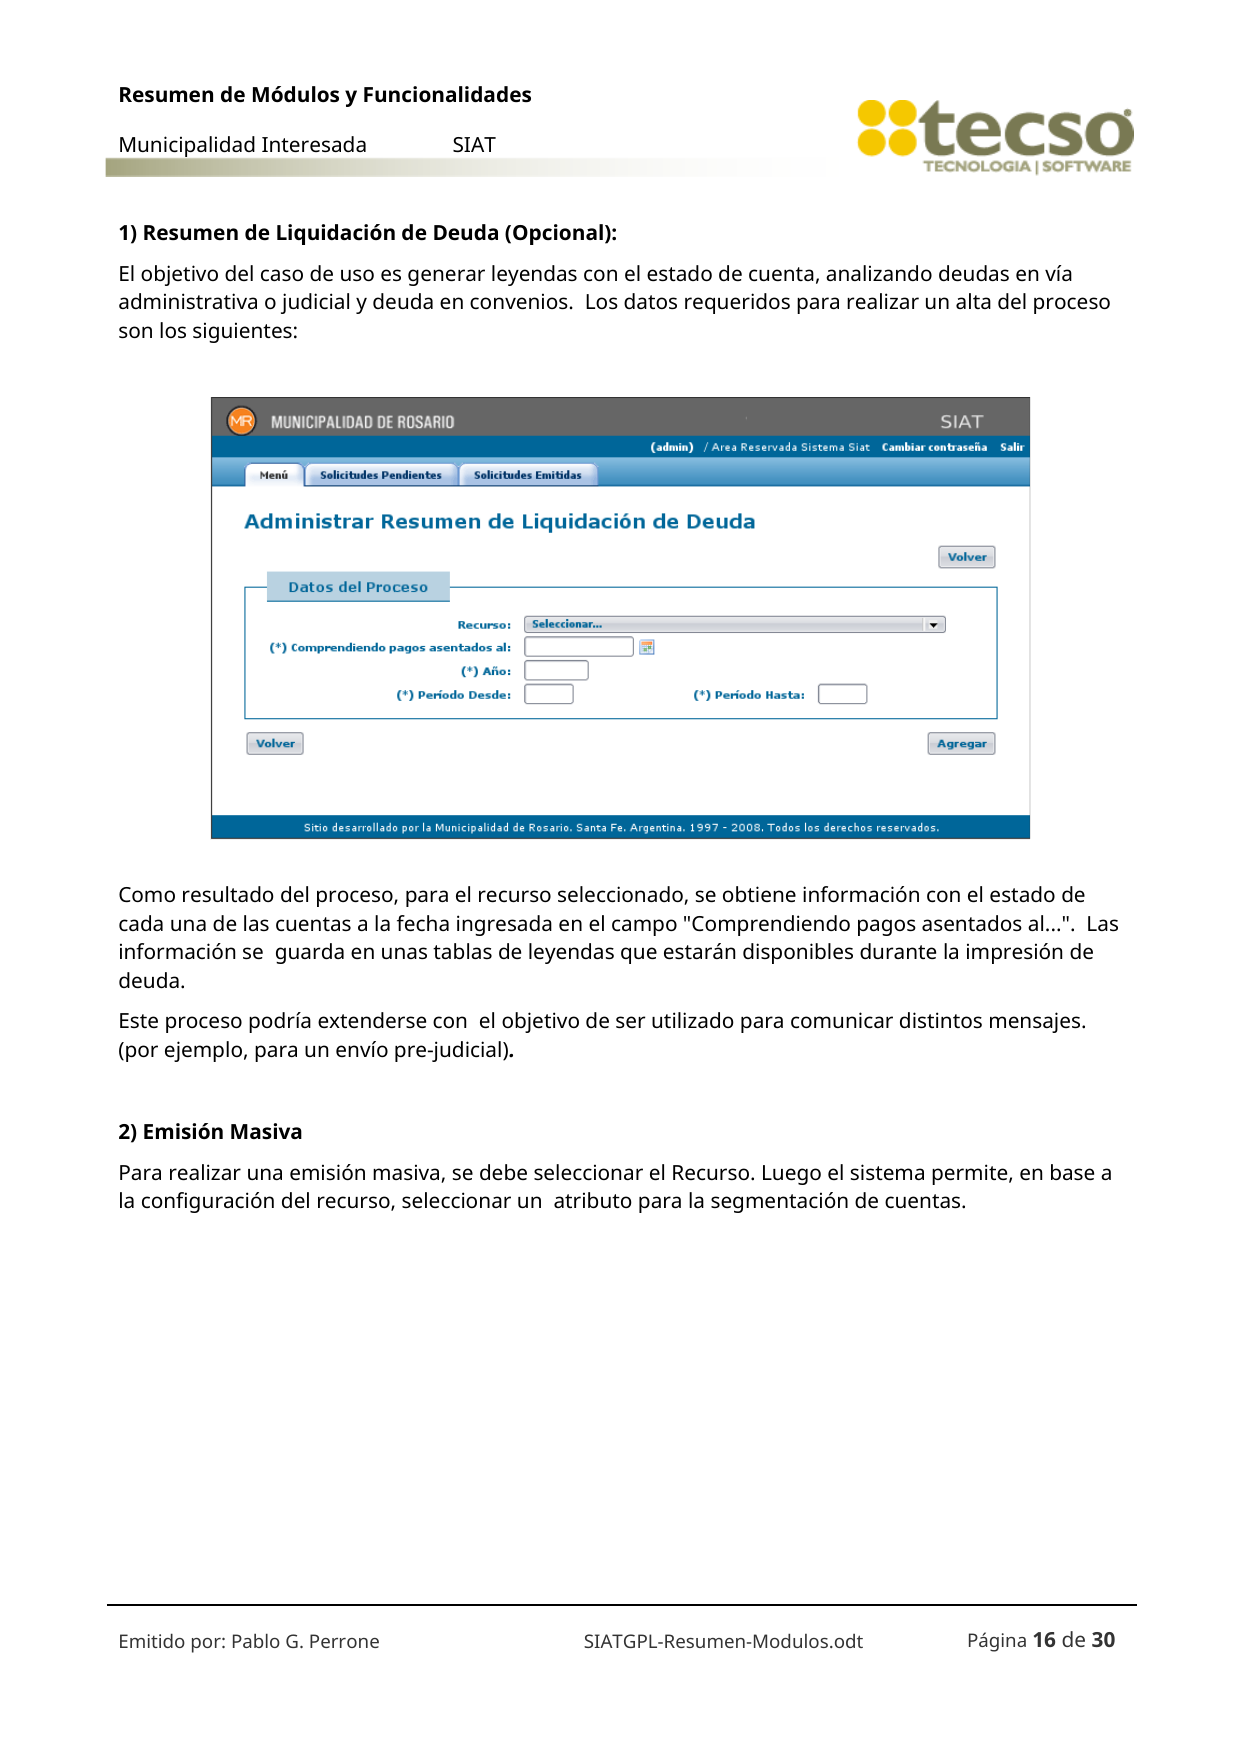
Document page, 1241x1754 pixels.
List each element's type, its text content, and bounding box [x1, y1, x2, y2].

picture [976, 443, 986, 450]
picture [890, 446, 903, 450]
picture [664, 443, 687, 450]
picture [906, 443, 923, 450]
picture [935, 446, 945, 450]
text Este proceso podría extenderse con el objetivo de ser utilizado para comunicar distintos mensajes. (por ejemplo, para un envío pre-judicial). [118, 1007, 1122, 1063]
text 1) Resumen de Liquidación de Deuda (Opcional): [118, 218, 1122, 246]
picture [957, 446, 973, 450]
picture [210, 397, 1031, 840]
text El objetivo del caso de uso es generar leyendas con el estado de cuenta, analizando deudas en vía administrativa o judicial y deuda en convenios. Los datos requeridos para realizar un alta del proceso son los siguientes: [118, 259, 1122, 344]
picture [1001, 443, 1022, 450]
text Como resultado del proceso, para el recurso seleccionado, se obtiene información con el estado de cada una de las cuentas a la fecha ingresada en el campo "Comprendiendo pagos asentados al...". Las información se guarda en unas tablas de leyendas que estarán disponibles durante la impresión de deuda. [118, 880, 1122, 994]
text Para realizar una emisión masiva, se debe seleccionar el Recurso. Luego el sistema permite, en base a la configuración del recurso, seleccionar un atributo para la segmentación de cuentas. [118, 1158, 1122, 1215]
picture [105, 100, 1134, 177]
text 2) Emisión Masiva [118, 1117, 1122, 1145]
